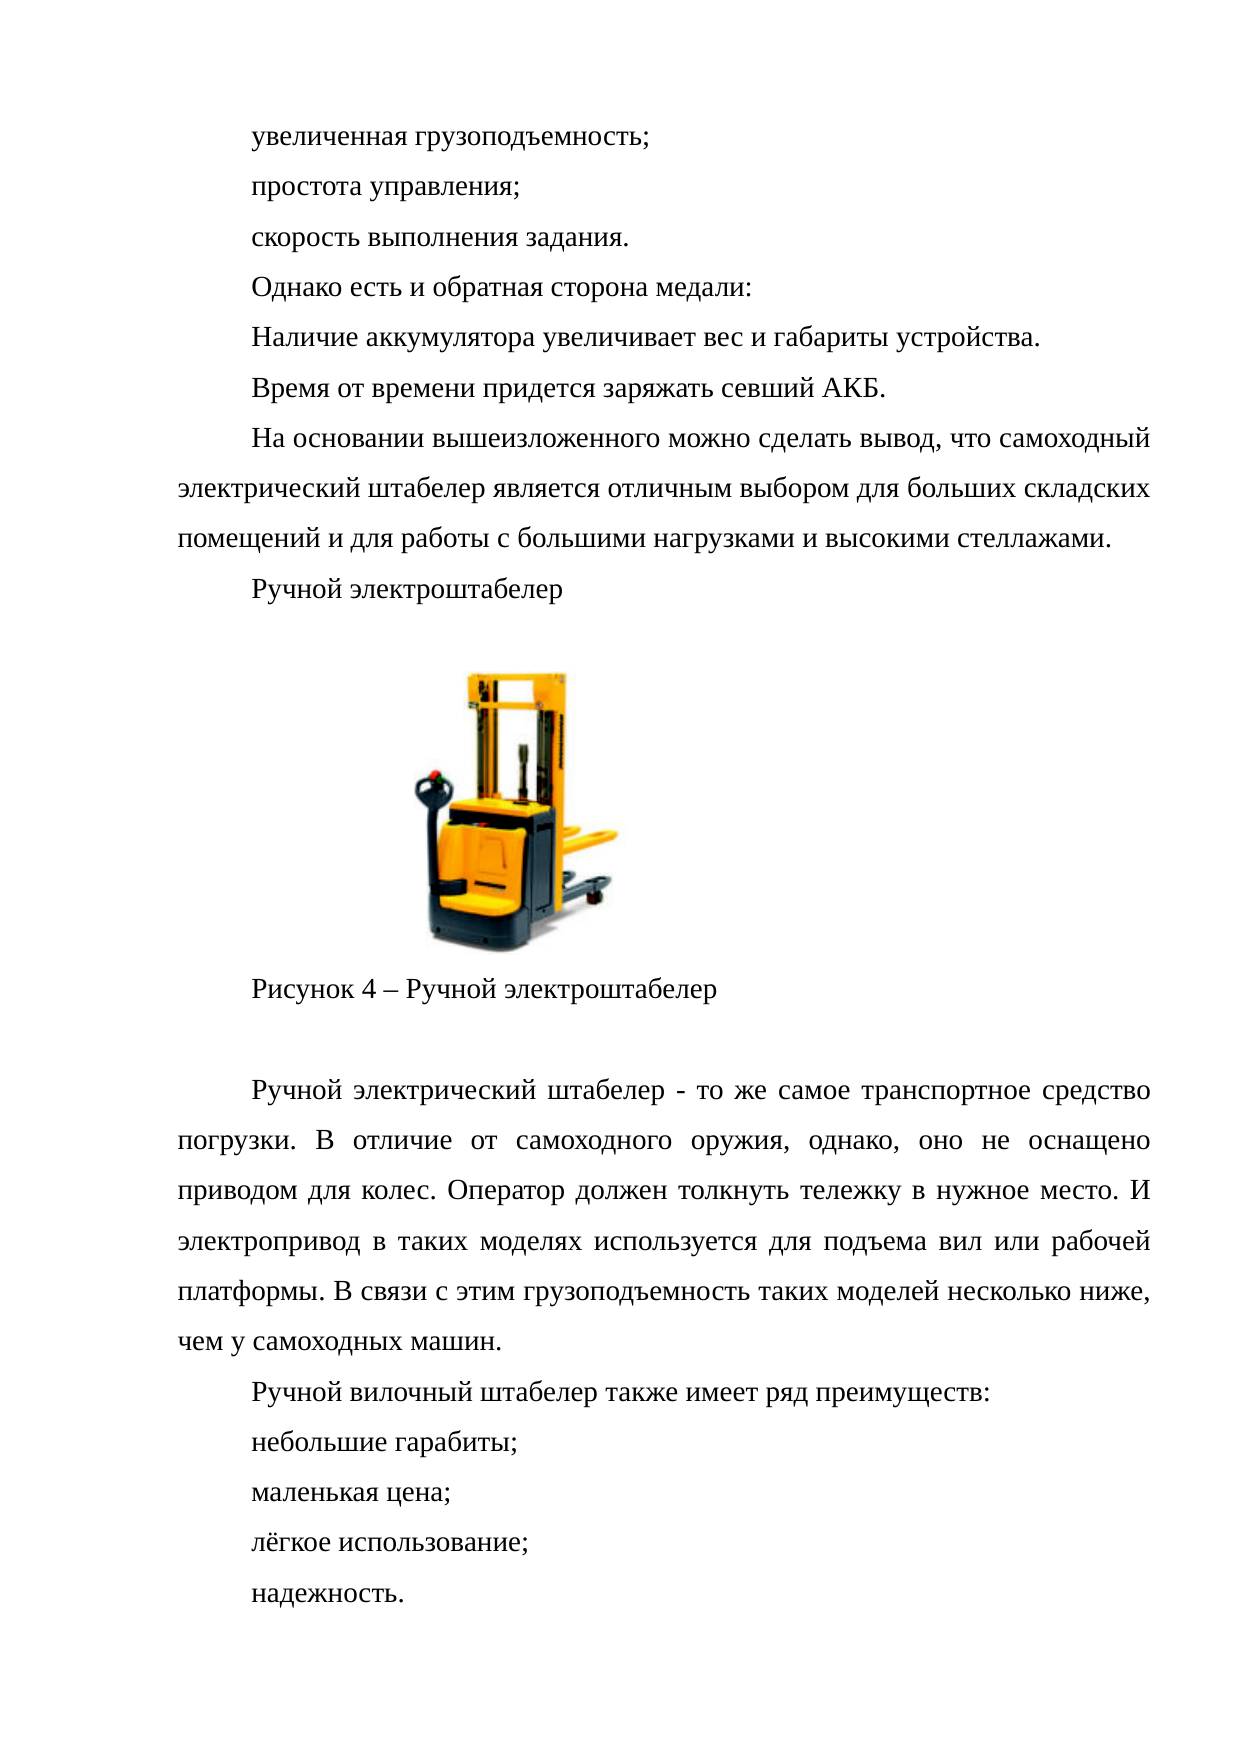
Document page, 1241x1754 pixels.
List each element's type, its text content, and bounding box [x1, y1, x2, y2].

text увеличенная грузоподъемность; [177, 118, 1152, 152]
text Время от времени придется заряжать севший АКБ. [177, 370, 1152, 403]
text Ручной вилочный штабелер также имеет ряд преимуществ: [177, 1374, 1152, 1407]
text Ручной электроштабелер [177, 571, 1152, 604]
text Ручной электрический штабелер - то же самое транспортное средство погрузки. В отличие от самоходного оружия, однако, оно не оснащено приводом для колес. Оператор должен толкнуть тележку в нужное место. И электропривод в таких моделях используется для подъема вил или рабочей платформы. В связи с этим грузоподъемность таких моделей несколько ниже, чем у самоходных машин. [177, 1072, 1152, 1357]
text скорость выполнения задания. [177, 219, 1152, 252]
text небольшие гарабиты; [177, 1424, 1152, 1457]
text простота управления; [177, 168, 1152, 202]
picture [251, 671, 720, 955]
text Однако есть и обратная сторона медали: [177, 269, 1152, 303]
text Рисунок 4 – Ручной электроштабелер [177, 971, 1152, 1005]
text На основании вышеизложенного можно сделать вывод, что самоходный электрический штабелер является отличным выбором для больших складских помещений и для работы с большими нагрузками и высокими стеллажами. [177, 420, 1152, 554]
text лёгкое использование; [177, 1524, 1152, 1558]
text надежность. [177, 1575, 1152, 1608]
text маленькая цена; [177, 1474, 1152, 1508]
text Наличие аккумулятора увеличивает вес и габариты устройства. [177, 319, 1152, 353]
